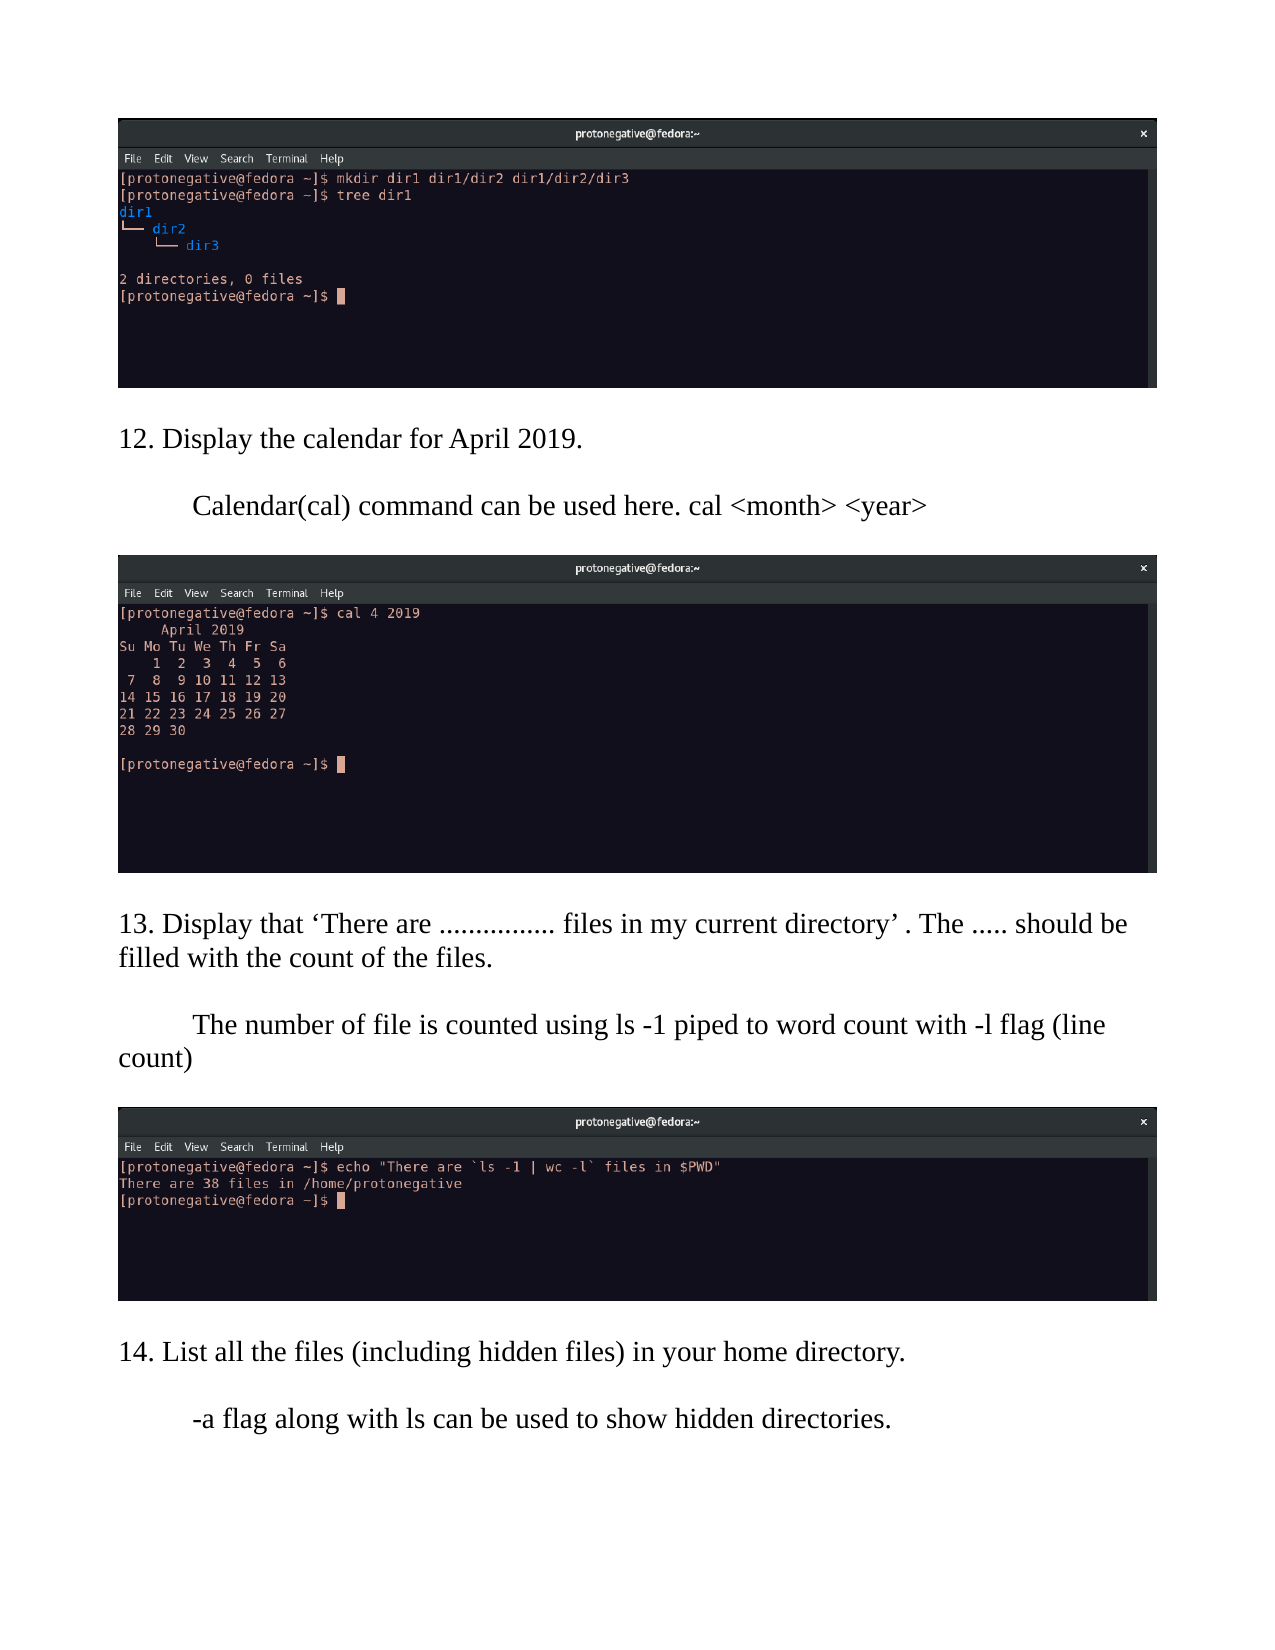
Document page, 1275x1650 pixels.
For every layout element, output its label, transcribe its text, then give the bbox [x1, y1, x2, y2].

text 12. Display the calendar for April 2019. [118, 421, 1157, 454]
picture [118, 1107, 1157, 1301]
text -a flag along with ls can be used to show hidden directories. [118, 1401, 1157, 1435]
text 14. List all the files (including hidden files) in your home directory. [118, 1334, 1157, 1368]
picture [118, 118, 1157, 388]
text filled with the count of the files. [118, 940, 1157, 973]
picture [118, 555, 1157, 873]
text 13. Display that ‘There are ................ files in my current directory’ . The ..... should be [118, 906, 1157, 940]
text Calendar(cal) command can be used here. cal <month> <year> [118, 488, 1157, 521]
text The number of file is counted using ls -1 piped to word count with -l flag (line count) [118, 1007, 1157, 1074]
